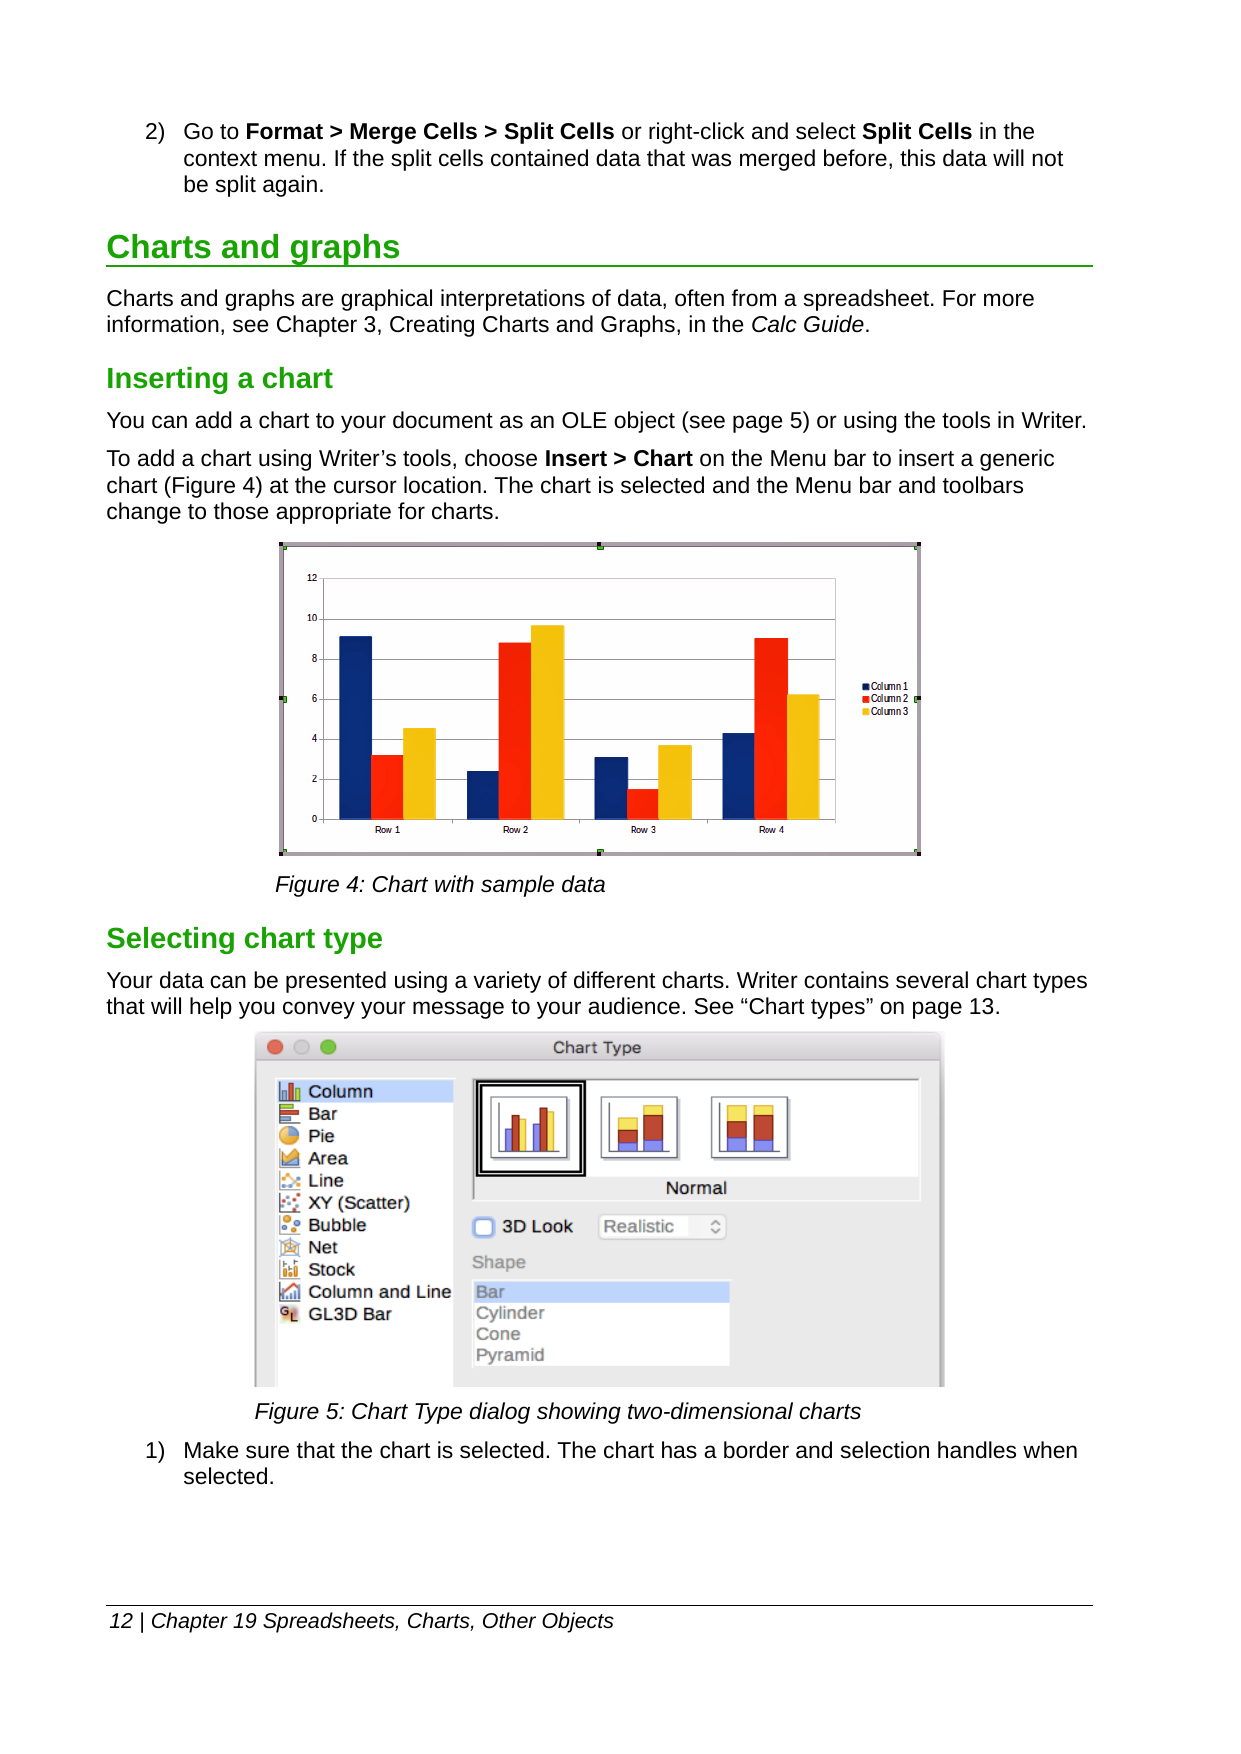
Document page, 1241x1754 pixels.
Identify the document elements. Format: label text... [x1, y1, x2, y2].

subtitle Charts and graphs [106, 227, 1093, 265]
list Make sure that the chart is selected. The chart has a border and selection handles when selected. [165, 1437, 1093, 1489]
subtitle Selecting chart type [106, 921, 1093, 955]
text Figure 4: Chart with sample data [275, 871, 924, 898]
list To add a chart using Writer’s tools, choose Insert > Chart on the Menu bar to insert a generic chart (Figure 4) at the cursor location. The chart is selected and the Menu bar and toolbars change to those appropriate for charts. [106, 445, 1093, 524]
text You can add a chart to your document as an OLE object (see page 5) or using the tools in Writer. [106, 407, 1093, 433]
list Go to Format > Merge Cells > Split Cells or right-click and select Split Cells in the context menu. If the split cells contained data that was merged before, this data will not be split again. [165, 118, 1093, 197]
text Charts and graphs are graphical interpretations of data, often from a spreadsheet. For more information, see Chapter 3, Creating Charts and Graphs, in the Calc Guide. [106, 285, 1093, 338]
text Your data can be presented using a variety of different charts. Writer contains several chart types that will help you convey your message to your audience. See “Chart types” on page 13. [106, 967, 1093, 1019]
picture [274, 537, 925, 860]
text Figure 5: Chart Type dialog showing two-dimensional charts [254, 1398, 944, 1424]
subtitle Inserting a chart [106, 361, 1093, 395]
picture [254, 1031, 945, 1387]
